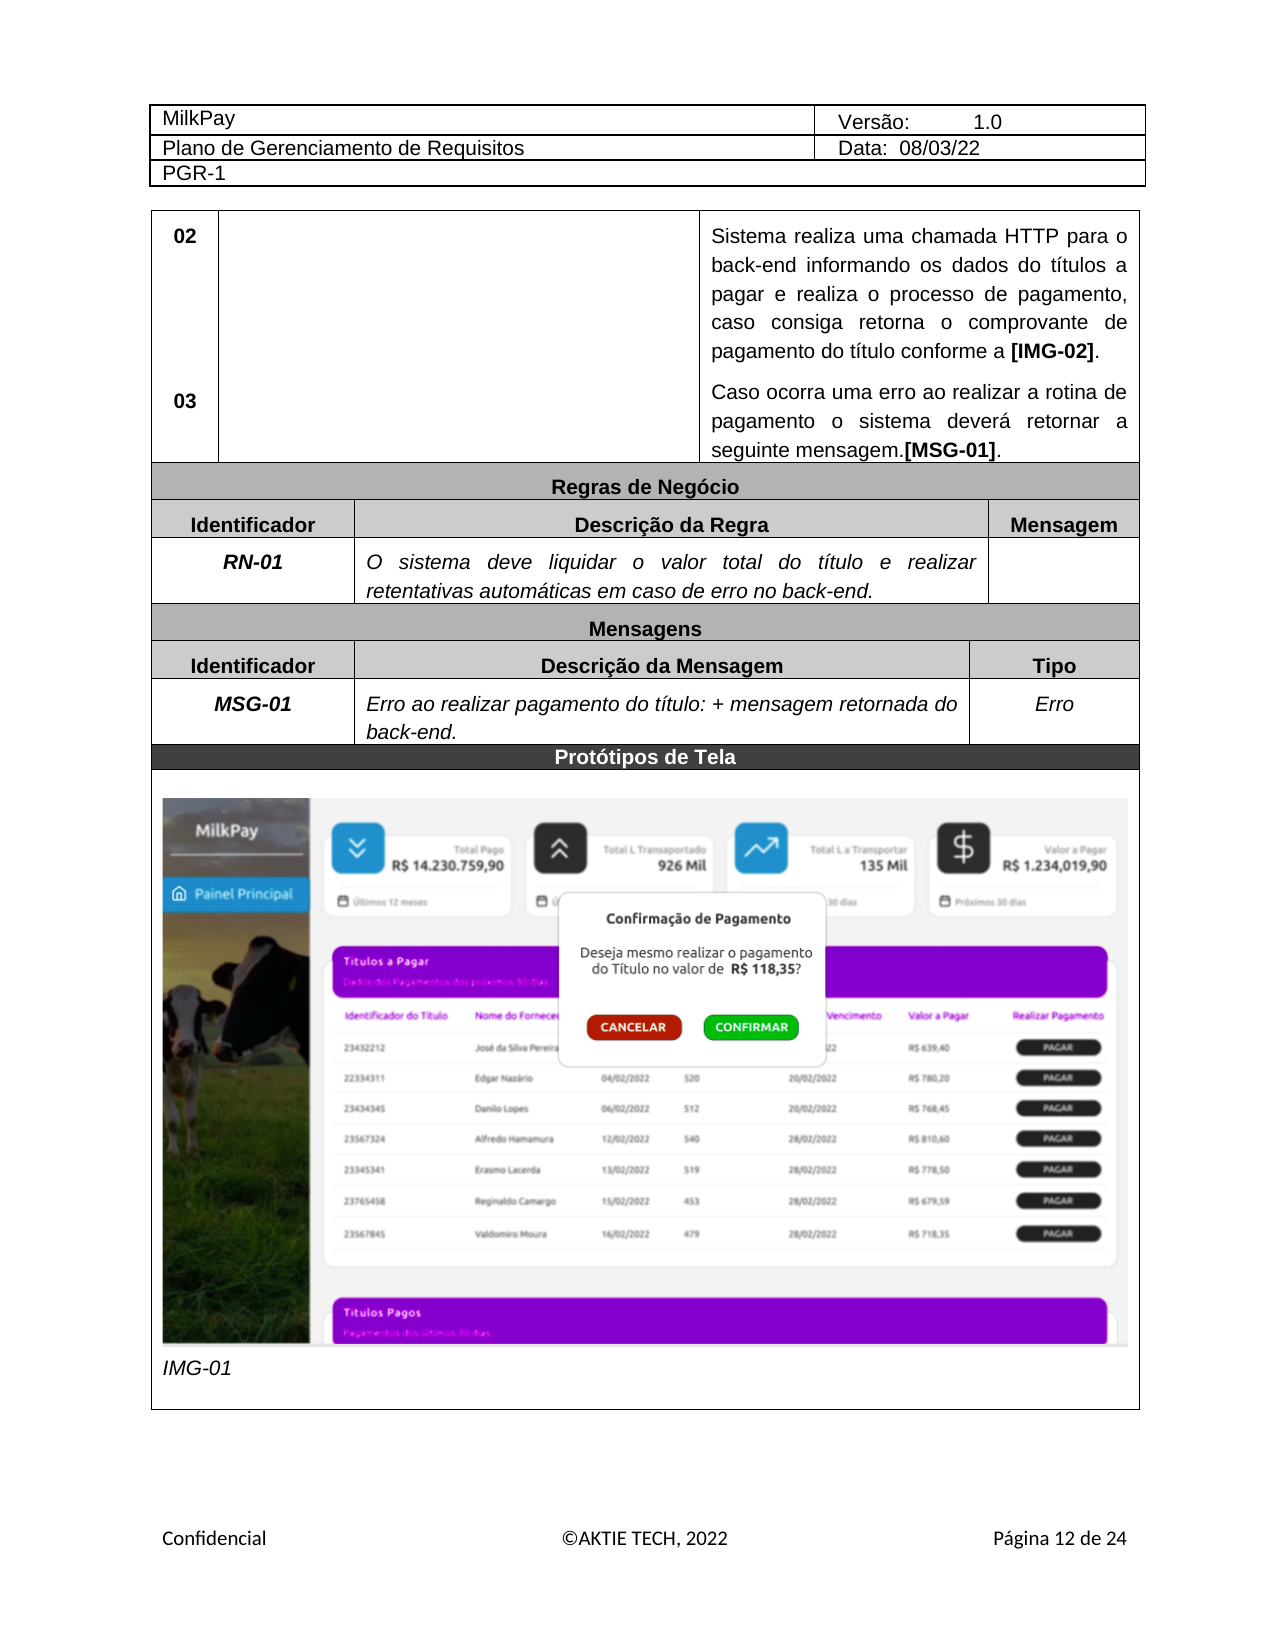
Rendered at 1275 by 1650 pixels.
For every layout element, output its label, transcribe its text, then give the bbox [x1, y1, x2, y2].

table_cell [989, 538, 1139, 603]
table_cell Mensagens [152, 604, 1139, 640]
table_cell [219, 211, 699, 462]
table_cell MSG-01 [152, 679, 354, 744]
table_cell Mensagem [989, 500, 1139, 537]
table_cell O sistema deve liquidar o valor total do título e realizar retentativas automáticas em caso de erro no back-end. [355, 538, 988, 603]
table_cell Descrição da Mensagem [355, 641, 969, 678]
table_cell Descrição da Regra [355, 500, 988, 537]
table_cell Sistema realiza uma chamada HTTP para o back-end informando os dados do títulos a pagar e realiza o processo de pagamento, caso consiga retorna o comprovante de pagamento do título conforme a [IMG-02]. Caso ocorra uma erro ao realizar a rotina de pagamento o sistema deverá retornar a seguinte mensagem.[MSG-01]. [700, 211, 1139, 462]
table_cell RN-01 [152, 538, 354, 603]
table_cell Protótipos de Tela [152, 745, 1139, 769]
table_cell IMG-01 [152, 770, 1139, 1409]
table_cell Tipo [970, 641, 1139, 678]
table_cell Identificador [152, 500, 354, 537]
table_cell Regras de Negócio [152, 463, 1139, 499]
table_cell Identificador [152, 641, 354, 678]
table_cell 02 03 [152, 211, 218, 462]
table_cell Erro [970, 679, 1139, 744]
picture [162, 798, 1128, 1347]
table_cell Erro ao realizar pagamento do título: + mensagem retornada do back-end. [355, 679, 969, 744]
